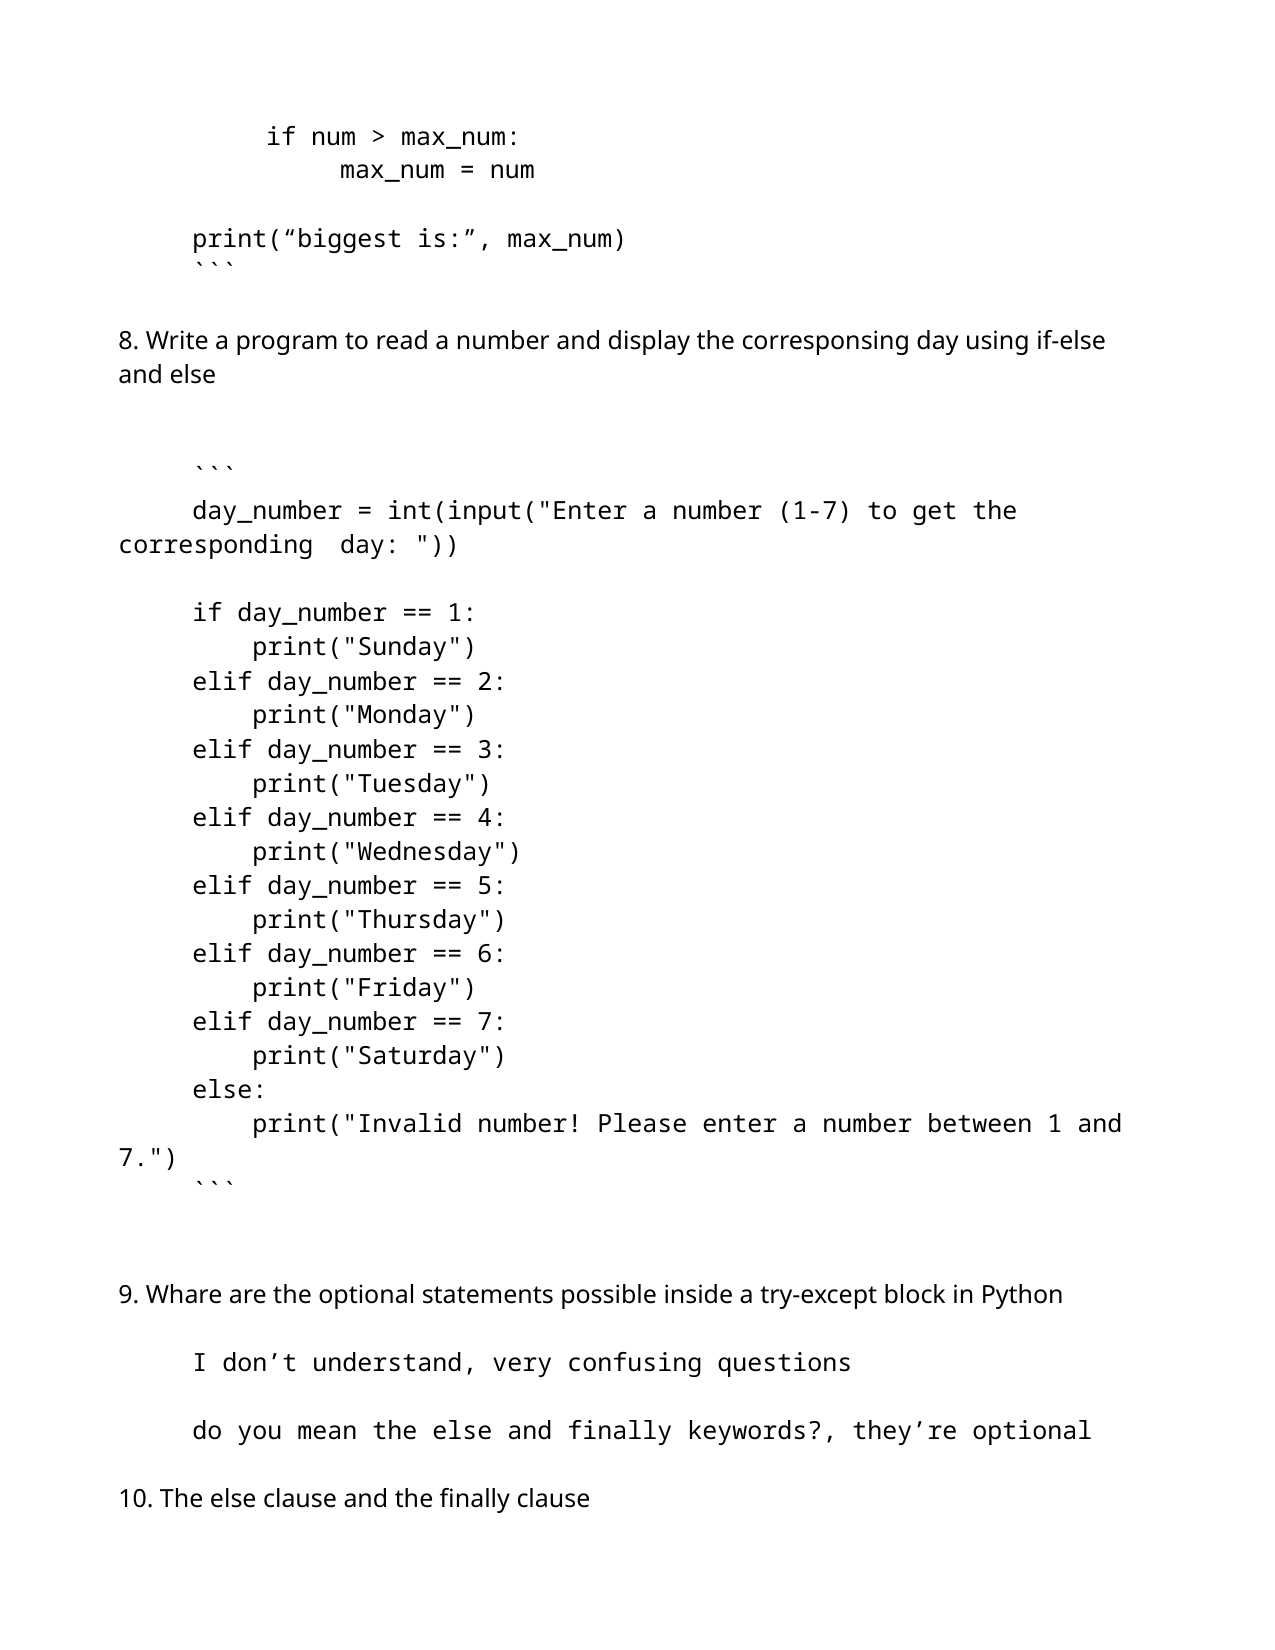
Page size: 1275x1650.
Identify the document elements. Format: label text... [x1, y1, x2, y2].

text else: [118, 1072, 1157, 1106]
text elif day_number == 7: [118, 1004, 1157, 1038]
text elif day_number == 2: [118, 663, 1157, 697]
text I don’t understand, very confusing questions [118, 1344, 1157, 1378]
text elif day_number == 4: [118, 799, 1157, 833]
text elif day_number == 3: [118, 731, 1157, 765]
text 8. Write a program to read a number and display the corresponsing day using if-else and else [118, 322, 1157, 391]
text print("Invalid number! Please enter a number between 1 and 7.") [118, 1106, 1157, 1174]
text elif day_number == 5: [118, 867, 1157, 902]
text print("Thursday") [118, 902, 1157, 936]
text ``` [118, 1174, 1157, 1208]
text ``` [118, 254, 1157, 288]
text if num > max_num: [118, 118, 1157, 152]
text print("Tuesday") [118, 765, 1157, 799]
text print("Saturday") [118, 1038, 1157, 1072]
text print("Monday") [118, 697, 1157, 731]
text max_num = num [118, 152, 1157, 186]
text ``` [118, 459, 1157, 493]
text elif day_number == 6: [118, 936, 1157, 970]
text do you mean the else and finally keywords?, they’re optional [118, 1412, 1157, 1447]
text print("Sunday") [118, 629, 1157, 663]
text 9. Whare are the optional statements possible inside a try-except block in Python [118, 1276, 1157, 1310]
text 10. The else clause and the finally clause [118, 1481, 1157, 1515]
text print("Wednesday") [118, 833, 1157, 867]
text print("Friday") [118, 970, 1157, 1004]
text print(“biggest is:”, max_num) [118, 220, 1157, 254]
text day_number = int(input("Enter a number (1-7) to get the corresponding day: ")) [118, 493, 1157, 561]
text if day_number == 1: [118, 595, 1157, 629]
